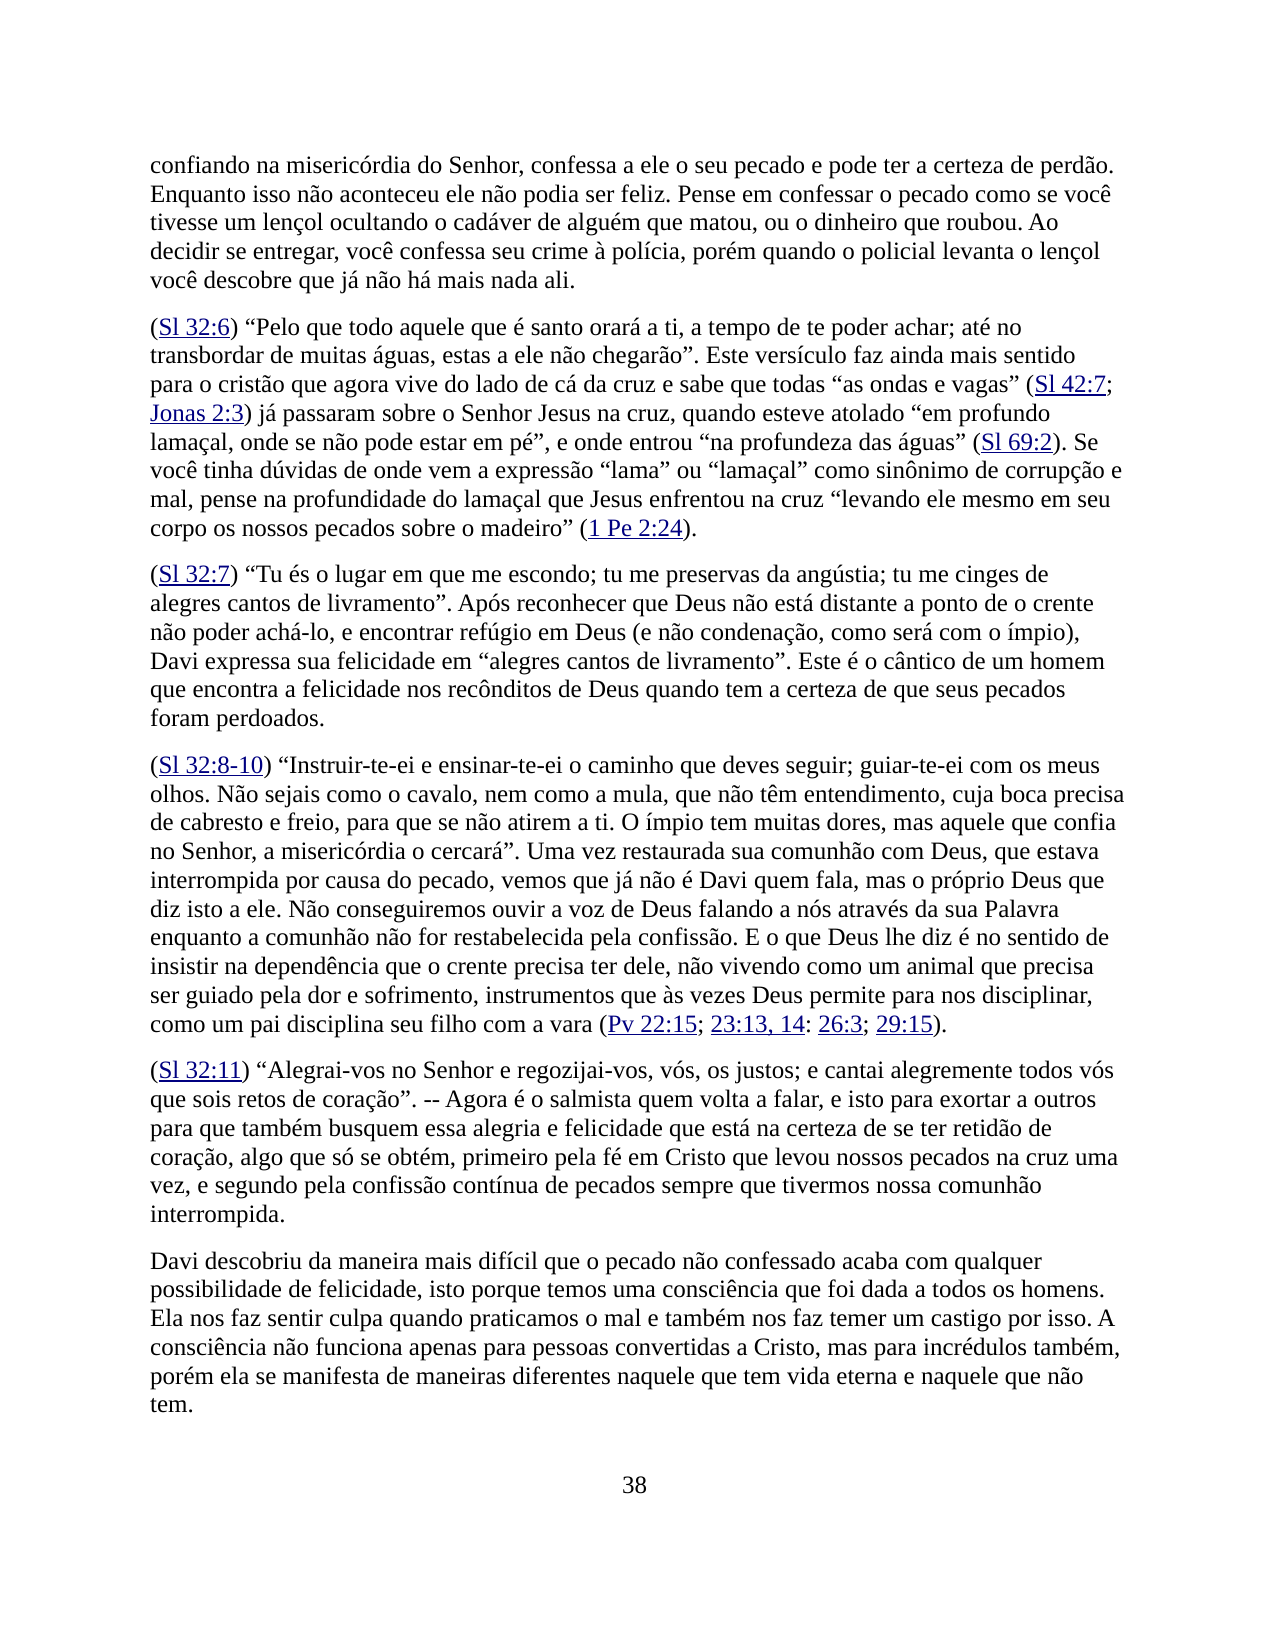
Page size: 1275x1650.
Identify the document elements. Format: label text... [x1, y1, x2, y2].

text (Sl 32:7) “Tu és o lugar em que me escondo; tu me preservas da angústia; tu me cinges de alegres cantos de livramento”. Após reconhecer que Deus não está distante a ponto de o crente não poder achá-lo, e encontrar refúgio em Deus (e não condenação, como será com o ímpio), Davi expressa sua felicidade em “alegres cantos de livramento”. Este é o cântico de um homem que encontra a felicidade nos recônditos de Deus quando tem a certeza de que seus pecados foram perdoados. [150, 559, 1125, 732]
text (Sl 32:11) “Alegrai-vos no Senhor e regozijai-vos, vós, os justos; e cantai alegremente todos vós que sois retos de coração”. -- Agora é o salmista quem volta a falar, e isto para exortar a outros para que também busquem essa alegria e felicidade que está na certeza de se ter retidão de coração, algo que só se obtém, primeiro pela fé em Cristo que levou nossos pecados na cruz uma vez, e segundo pela confissão contínua de pecados sempre que tivermos nossa comunhão interrompida. [150, 1055, 1125, 1228]
text (Sl 32:6) “Pelo que todo aquele que é santo orará a ti, a tempo de te poder achar; até no transbordar de muitas águas, estas a ele não chegarão”. Este versículo faz ainda mais sentido para o cristão que agora vive do lado de cá da cruz e sabe que todas “as ondas e vagas” (Sl 42:7; Jonas 2:3) já passaram sobre o Senhor Jesus na cruz, quando esteve atolado “em profundo lamaçal, onde se não pode estar em pé”, e onde entrou “na profundeza das águas” (Sl 69:2). Se você tinha dúvidas de onde vem a expressão “lama” ou “lamaçal” como sinônimo de corrupção e mal, pense na profundidade do lamaçal que Jesus enfrentou na cruz “levando ele mesmo em seu corpo os nossos pecados sobre o madeiro” (1 Pe 2:24). [150, 312, 1125, 542]
text Davi descobriu da maneira mais difícil que o pecado não confessado acaba com qualquer possibilidade de felicidade, isto porque temos uma consciência que foi dada a todos os homens. Ela nos faz sentir culpa quando praticamos o mal e também nos faz temer um castigo por isso. A consciência não funciona apenas para pessoas convertidas a Cristo, mas para incrédulos também, porém ela se manifesta de maneiras diferentes naquele que tem vida eterna e naquele que não tem. [150, 1246, 1125, 1418]
text (Sl 32:8-10) “Instruir-te-ei e ensinar-te-ei o caminho que deves seguir; guiar-te-ei com os meus olhos. Não sejais como o cavalo, nem como a mula, que não têm entendimento, cuja boca precisa de cabresto e freio, para que se não atirem a ti. O ímpio tem muitas dores, mas aquele que confia no Senhor, a misericórdia o cercará”. Uma vez restaurada sua comunhão com Deus, que estava interrompida por causa do pecado, vemos que já não é Davi quem fala, mas o próprio Deus que diz isto a ele. Não conseguiremos ouvir a voz de Deus falando a nós através da sua Palavra enquanto a comunhão não for restabelecida pela confissão. E o que Deus lhe diz é no sentido de insistir na dependência que o crente precisa ter dele, não vivendo como um animal que precisa ser guiado pela dor e sofrimento, instrumentos que às vezes Deus permite para nos disciplinar, como um pai disciplina seu filho com a vara (Pv 22:15; 23:13, 14: 26:3; 29:15). [150, 750, 1125, 1037]
text confiando na misericórdia do Senhor, confessa a ele o seu pecado e pode ter a certeza de perdão. Enquanto isso não aconteceu ele não podia ser feliz. Pense em confessar o pecado como se você tivesse um lençol ocultando o cadáver de alguém que matou, ou o dinheiro que roubou. Ao decidir se entregar, você confessa seu crime à polícia, porém quando o policial levanta o lençol você descobre que já não há mais nada ali. [150, 150, 1125, 294]
